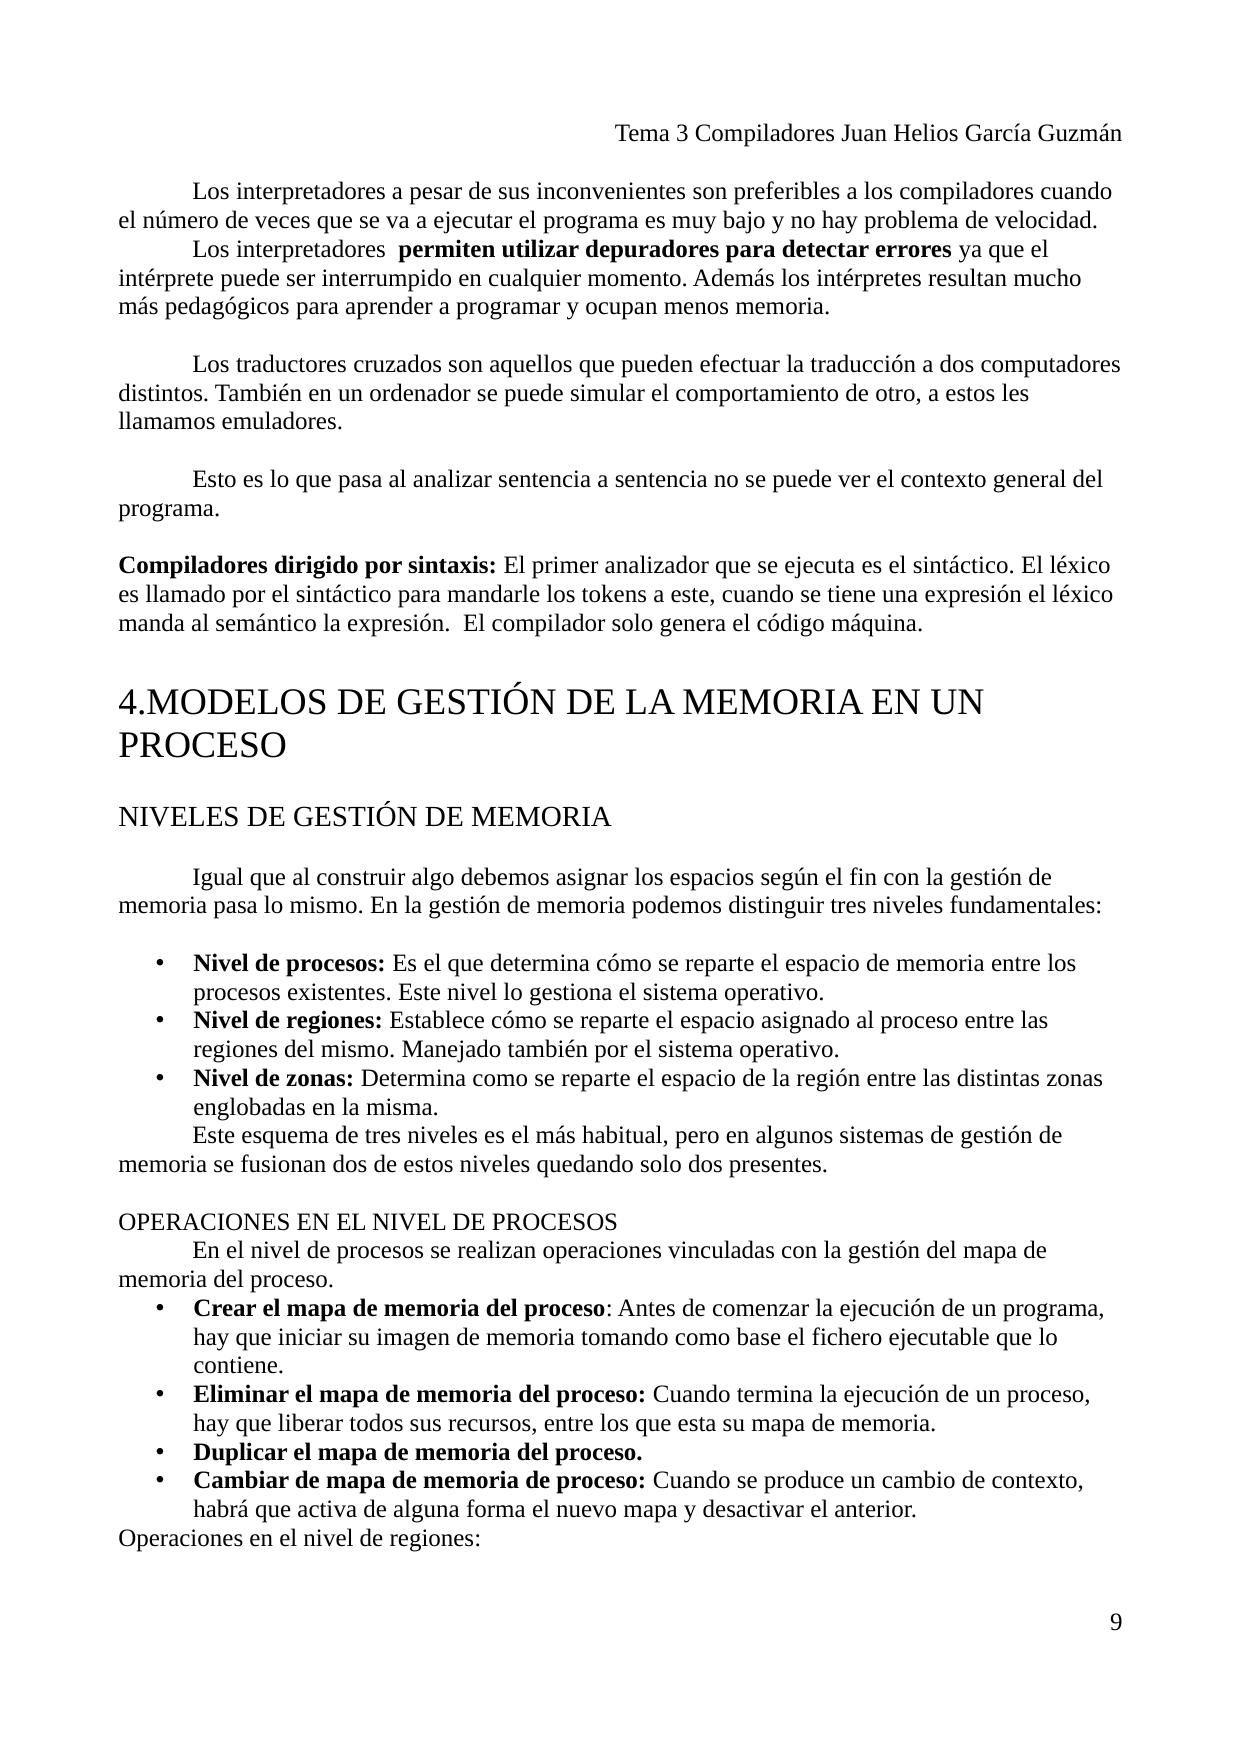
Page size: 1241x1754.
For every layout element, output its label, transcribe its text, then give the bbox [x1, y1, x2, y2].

list Nivel de zonas: Determina como se reparte el espacio de la región entre las distintas zonas englobadas en la misma. [156, 1063, 1122, 1120]
list Eliminar el mapa de memoria del proceso: Cuando termina la ejecución de un proceso, hay que liberar todos sus recursos, entre los que esta su mapa de memoria. [156, 1379, 1122, 1437]
text Operaciones en el nivel de regiones: [118, 1523, 1122, 1552]
text Igual que al construir algo debemos asignar los espacios según el fin con la gestión de memoria pasa lo mismo. En la gestión de memoria podemos distinguir tres niveles fundamentales: [118, 862, 1122, 919]
text En el nivel de procesos se realizan operaciones vinculadas con la gestión del mapa de memoria del proceso. [118, 1235, 1122, 1293]
list Cambiar de mapa de memoria de proceso: Cuando se produce un cambio de contexto, habrá que activa de alguna forma el nuevo mapa y desactivar el anterior. [156, 1465, 1122, 1523]
list Nivel de regiones: Establece cómo se reparte el espacio asignado al proceso entre las regiones del mismo. Manejado también por el sistema operativo. [156, 1005, 1122, 1063]
text Los interpretadores a pesar de sus inconvenientes son preferibles a los compiladores cuando el número de veces que se va a ejecutar el programa es muy bajo y no hay problema de velocidad. [118, 176, 1122, 234]
text Los traductores cruzados son aquellos que pueden efectuar la traducción a dos computadores distintos. También en un ordenador se puede simular el comportamiento de otro, a estos les llamamos emuladores. [118, 349, 1122, 435]
text Los interpretadores permiten utilizar depuradores para detectar errores ya que el intérprete puede ser interrumpido en cualquier momento. Además los intérpretes resultan mucho más pedagógicos para aprender a programar y ocupan menos memoria. [118, 234, 1122, 320]
list Crear el mapa de memoria del proceso: Antes de comenzar la ejecución de un programa, hay que iniciar su imagen de memoria tomando como base el fichero ejecutable que lo contiene. [156, 1293, 1122, 1379]
text Este esquema de tres niveles es el más habitual, pero en algunos sistemas de gestión de memoria se fusionan dos de estos niveles quedando solo dos presentes. [118, 1120, 1122, 1178]
text NIVELES DE GESTIÓN DE MEMORIA [118, 799, 1122, 833]
text OPERACIONES EN EL NIVEL DE PROCESOS [118, 1207, 1122, 1235]
list Duplicar el mapa de memoria del proceso. [156, 1437, 1122, 1465]
text Esto es lo que pasa al analizar sentencia a sentencia no se puede ver el contexto general del programa. [118, 464, 1122, 521]
text Compiladores dirigido por sintaxis: El primer analizador que se ejecuta es el sintáctico. El léxico es llamado por el sintáctico para mandarle los tokens a este, cuando se tiene una expresión el léxico manda al semántico la expresión. El compilador solo genera el código máquina. [118, 550, 1122, 636]
text 4.MODELOS DE GESTIÓN DE LA MEMORIA EN UN PROCESO [118, 679, 1122, 766]
list Nivel de procesos: Es el que determina cómo se reparte el espacio de memoria entre los procesos existentes. Este nivel lo gestiona el sistema operativo. [156, 948, 1122, 1005]
